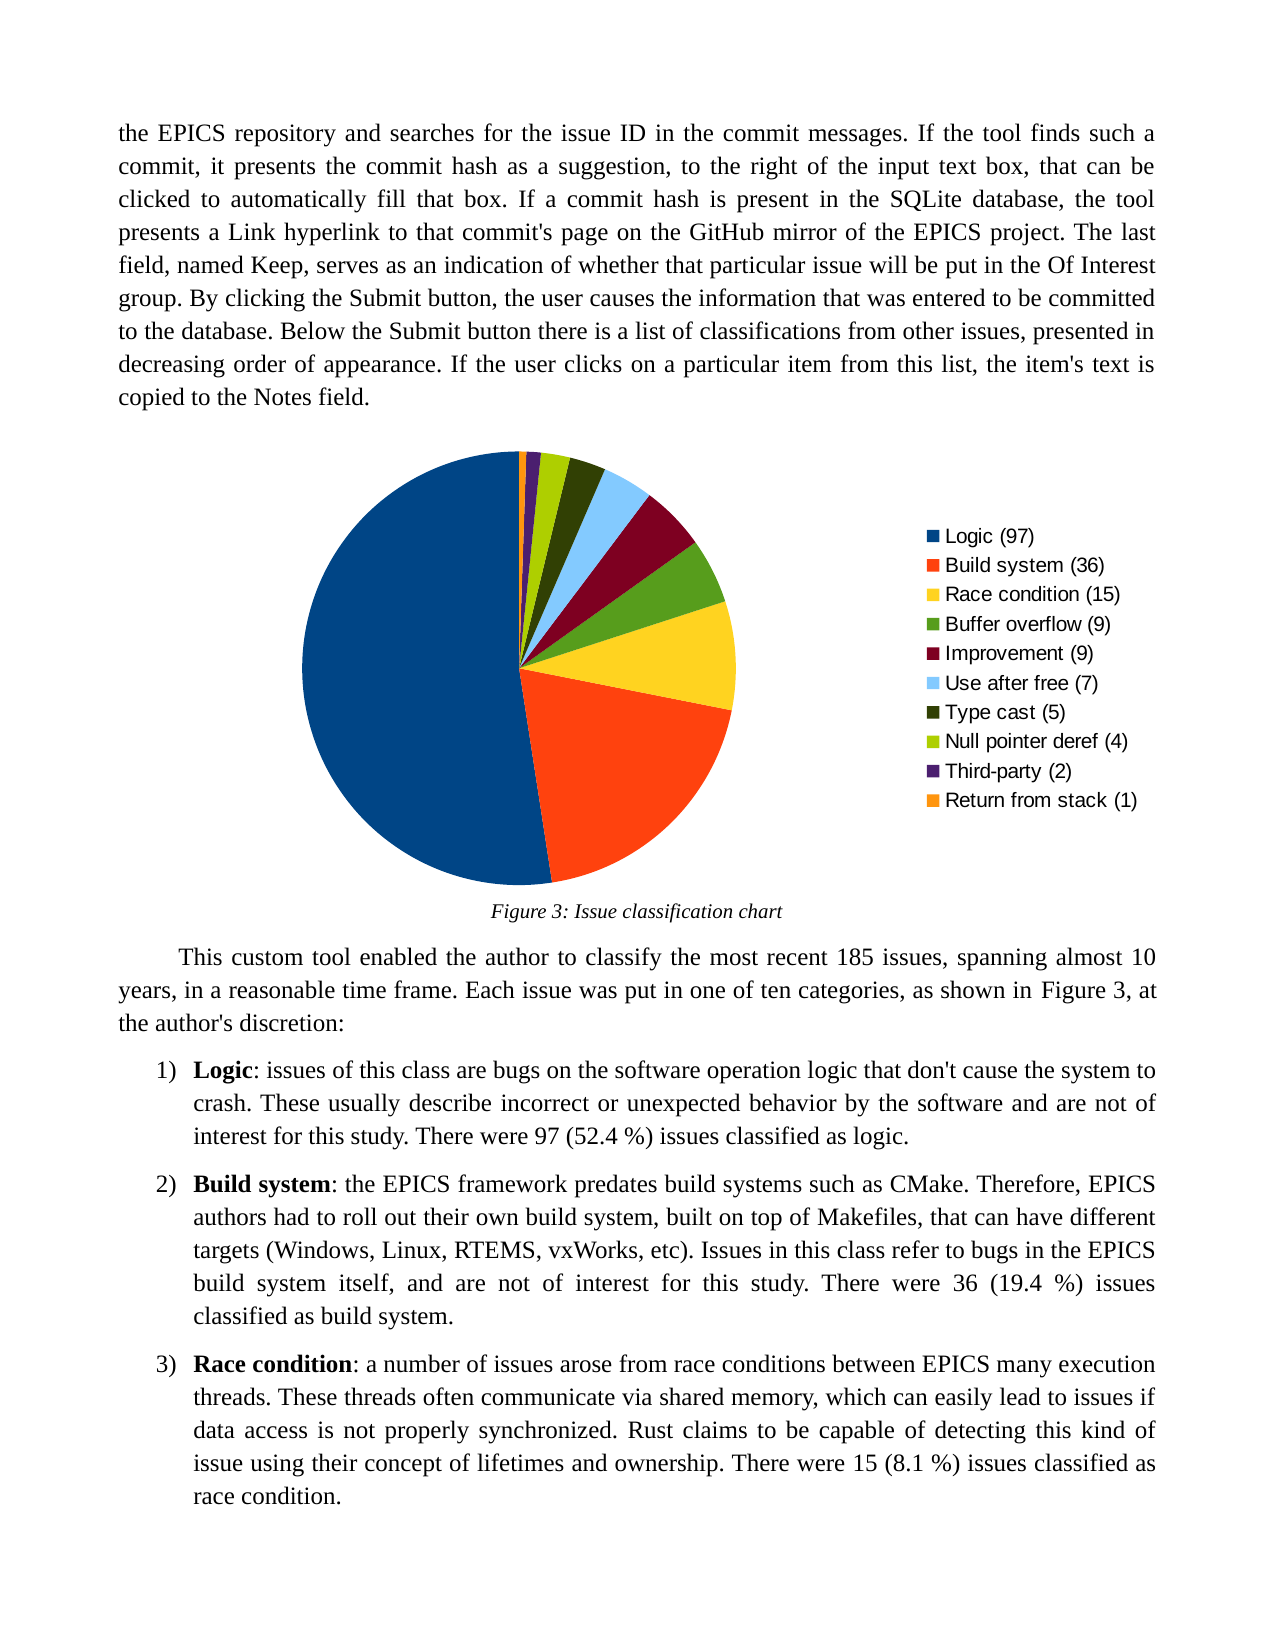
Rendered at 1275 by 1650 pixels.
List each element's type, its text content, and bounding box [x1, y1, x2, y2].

list Logic: issues of this class are bugs on the software operation logic that don't cause the system to crash. These usually describe incorrect or unexpected behavior by the software and are not of interest for this study. There were 97 (52.4 %) issues classified as logic. [156, 1055, 1157, 1150]
text the EPICS repository and searches for the issue ID in the commit messages. If the tool finds such a commit, it presents the commit hash as a suggestion, to the right of the input text box, that can be clicked to automatically fill that box. If a commit hash is present in the SQLite database, the tool presents a Link hyperlink to that commit's page on the GitHub mirror of the EPICS project. The last field, named Keep, serves as an indication of whether that particular issue will be put in the Of Interest group. By clicking the Submit button, the user causes the information that was entered to be committed to the database. Below the Submit button there is a list of classifications from other issues, presented in decreasing order of appearance. If the user clicks on a particular item from this list, the item's text is copied to the Notes field. [118, 118, 1157, 411]
text This custom tool enabled the author to classify the most recent 185 issues, spanning almost 10 years, in a reasonable time frame. Each issue was put in one of ten categories, as shown in Figure 3, at the author's discretion: [118, 942, 1157, 1037]
list Race condition: a number of issues arose from race conditions between EPICS many execution threads. These threads often communicate via shared memory, which can easily lead to issues if data access is not properly synchronized. Rust claims to be capable of detecting this kind of issue using their concept of lifetimes and ownership. There were 15 (8.1 %) issues classified as race condition. [156, 1349, 1157, 1509]
list Build system: the EPICS framework predates build systems such as CMake. Therefore, EPICS authors had to roll out their own build system, built on top of Makefiles, that can have different targets (Windows, Linux, RTEMS, vxWorks, etc). Issues in this class refer to bugs in the EPICS build system itself, and are not of interest for this study. There were 36 (19.4 %) issues classified as build system. [156, 1169, 1157, 1330]
text Figure 3: Issue classification chart [118, 442, 1157, 923]
